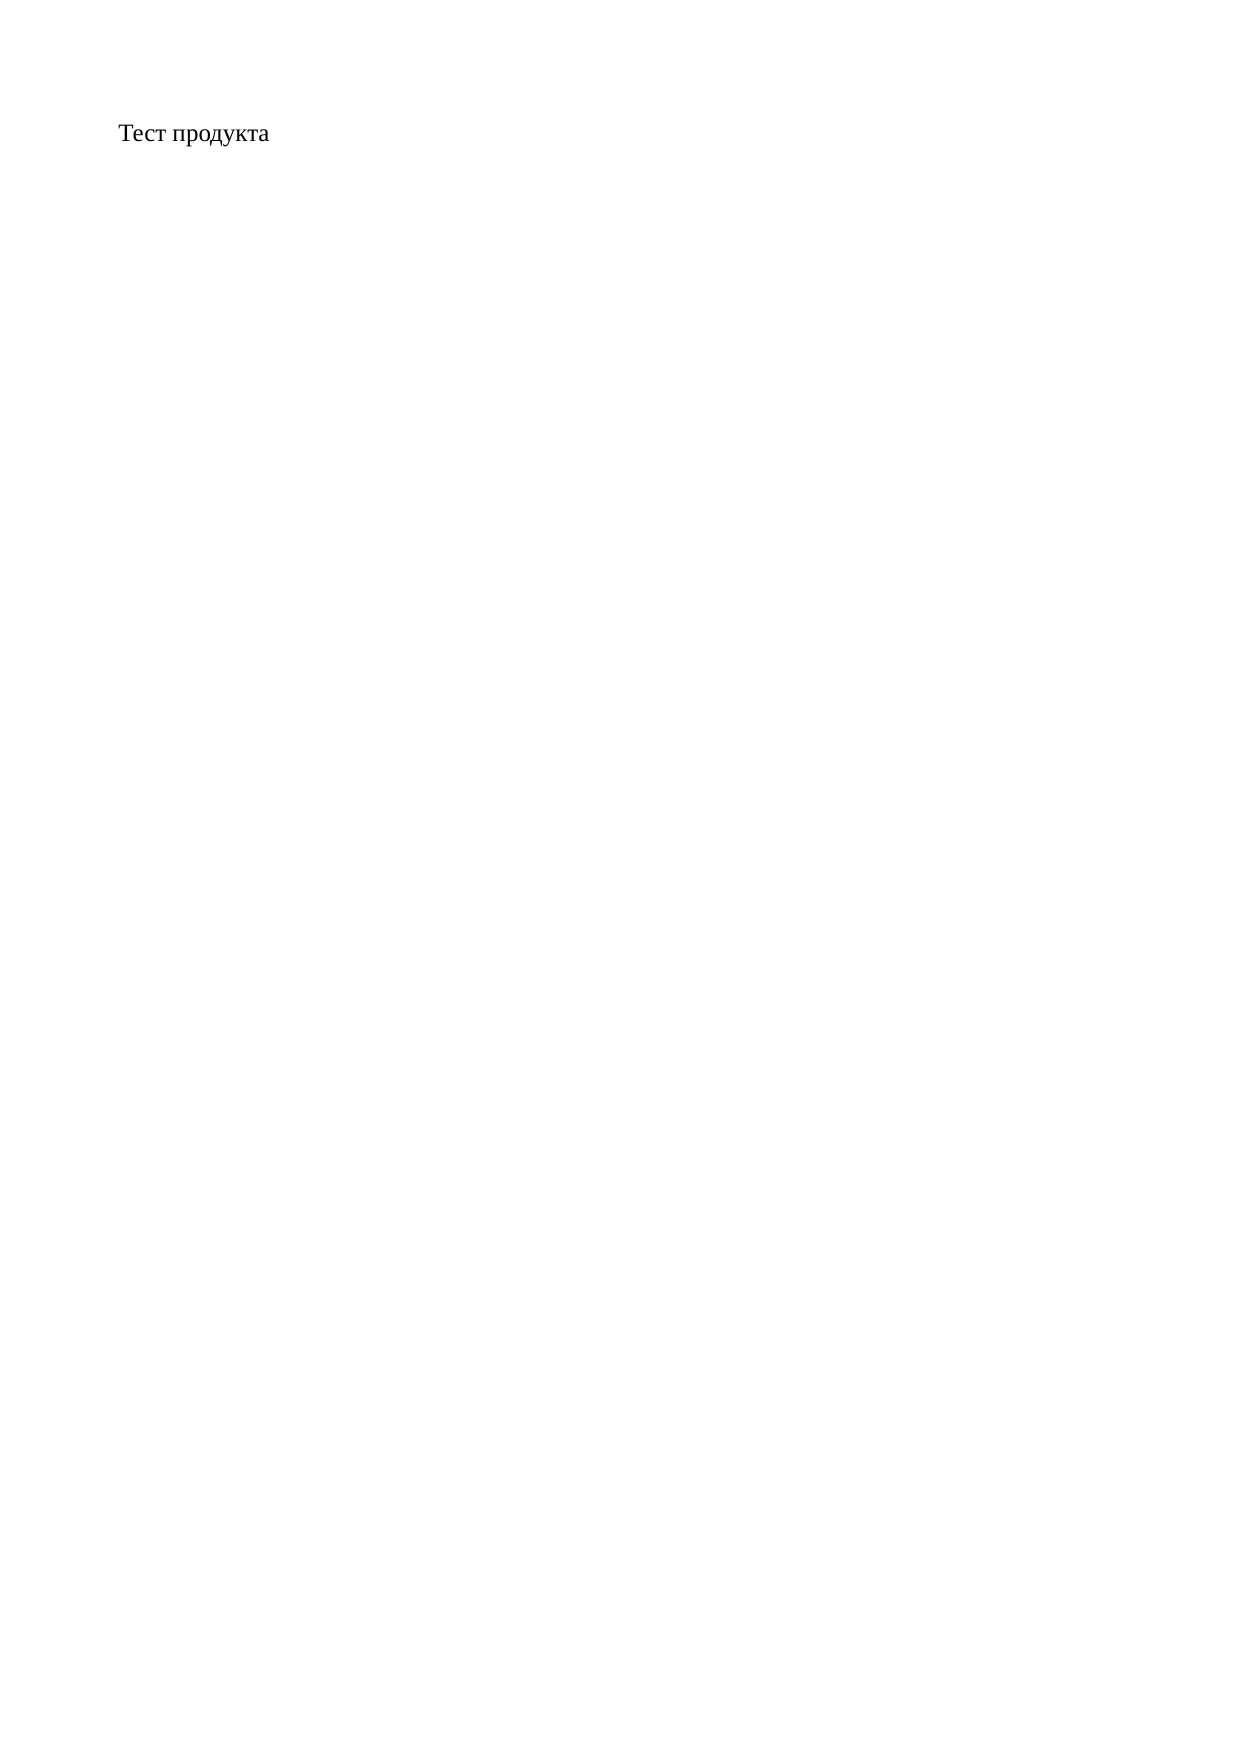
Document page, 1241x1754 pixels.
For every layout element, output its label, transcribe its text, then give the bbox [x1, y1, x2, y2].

text Тест продукта [118, 118, 1122, 147]
